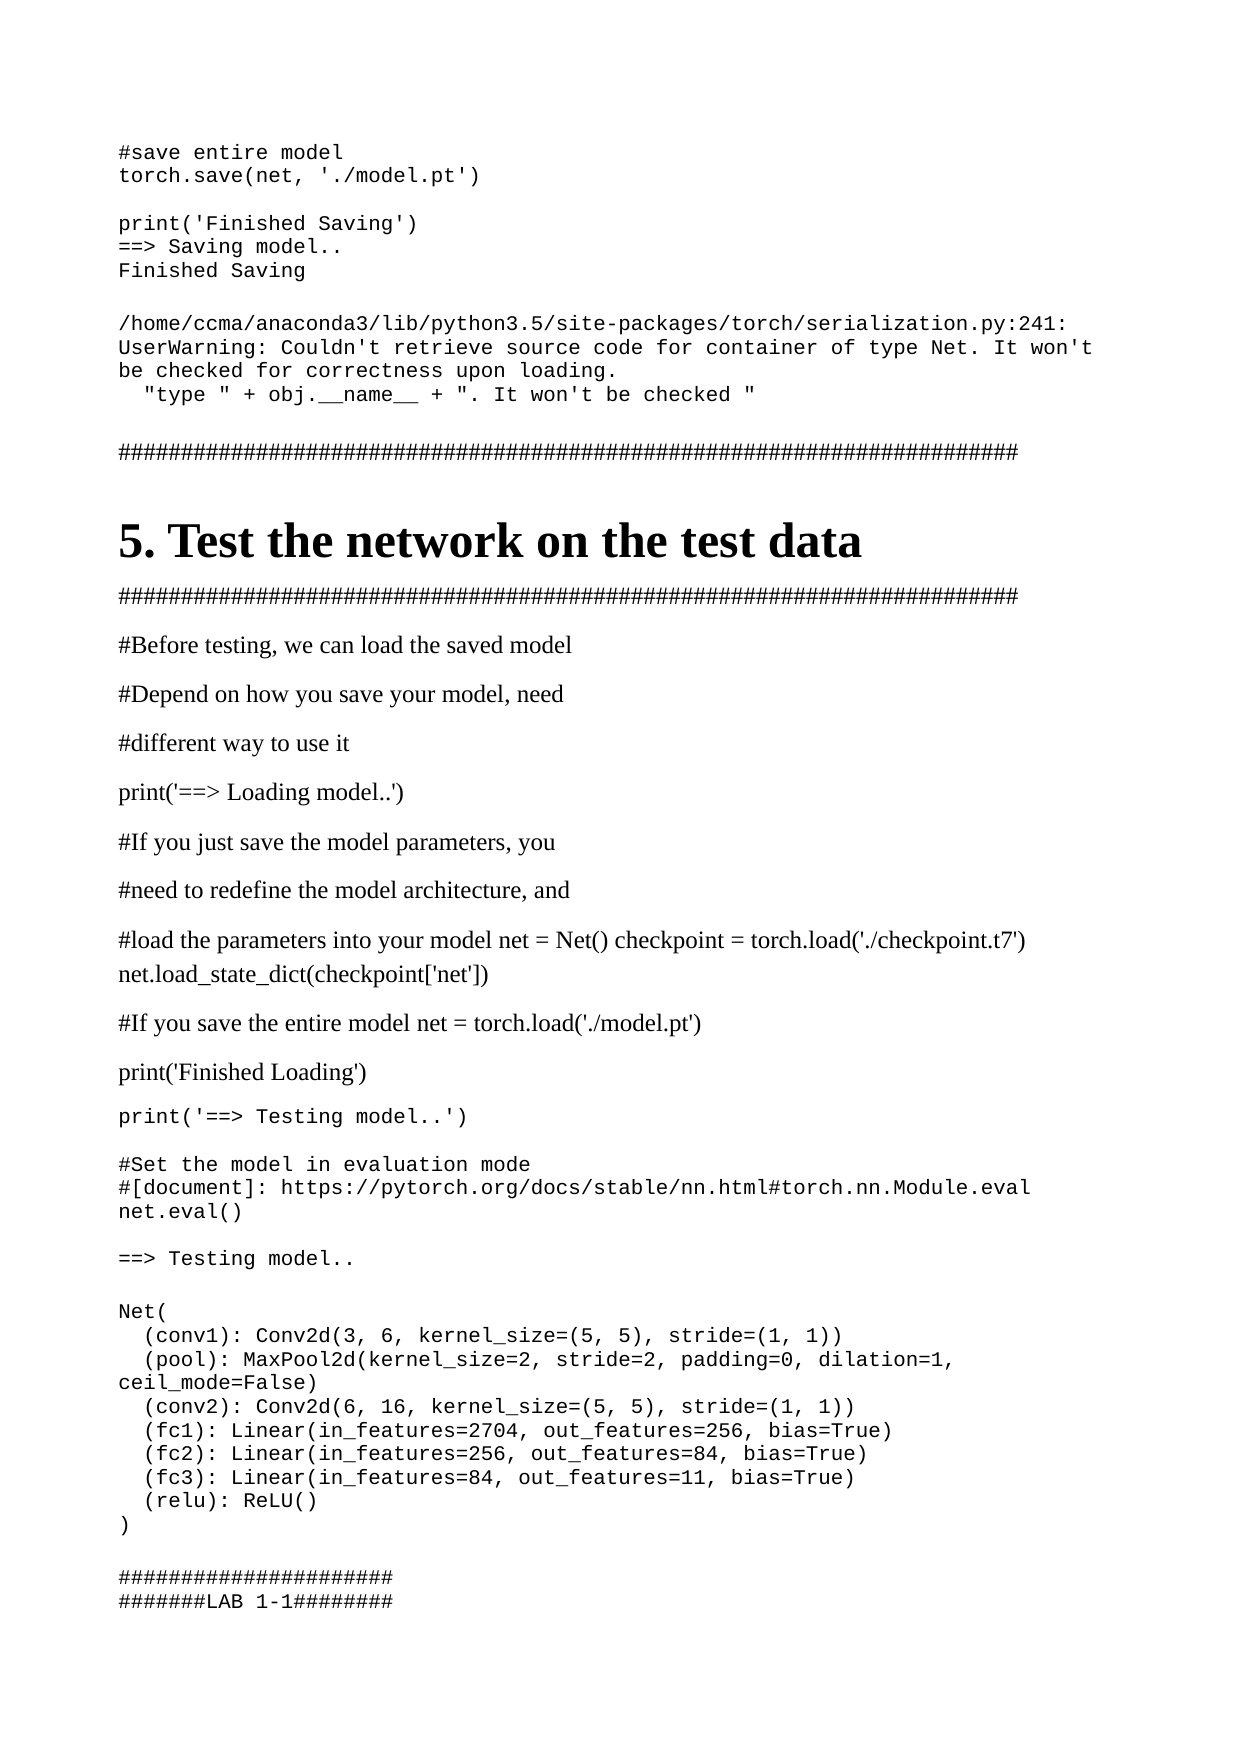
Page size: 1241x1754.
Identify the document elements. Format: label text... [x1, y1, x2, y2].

text (conv2): Conv2d(6, 16, kernel_size=(5, 5), stride=(1, 1)) [118, 1396, 1122, 1419]
text (fc3): Linear(in_features=84, out_features=11, bias=True) [118, 1467, 1122, 1491]
text torch.save(net, './model.pt') [118, 165, 1122, 189]
text #If you just save the model parameters, you [118, 827, 1122, 855]
text #Set the model in evaluation mode [118, 1154, 1122, 1177]
text #If you save the entire model net = torch.load('./model.pt') [118, 1008, 1122, 1037]
text (pool): MaxPool2d(kernel_size=2, stride=2, padding=0, dilation=1, ceil_mode=False) [118, 1349, 1122, 1396]
text "type " + obj.__name__ + ". It won't be checked " [118, 384, 1122, 408]
text (conv1): Conv2d(3, 6, kernel_size=(5, 5), stride=(1, 1)) [118, 1325, 1122, 1349]
text ​ [118, 189, 1122, 213]
text ​ [118, 1224, 1122, 1248]
text (fc1): Linear(in_features=2704, out_features=256, bias=True) [118, 1419, 1122, 1443]
text #######LAB 1-1######## [118, 1591, 1122, 1614]
subtitle 5. Test the network on the test data [118, 511, 1122, 569]
text print('==> Loading model..') [118, 777, 1122, 806]
text #Depend on how you save your model, need [118, 679, 1122, 708]
text ) [118, 1514, 1122, 1538]
text #Before testing, we can load the saved model [118, 630, 1122, 659]
text net.eval() [118, 1201, 1122, 1224]
text ​ [118, 118, 1122, 142]
text #load the parameters into your model net = Net() checkpoint = torch.load('./checkpoint.t7') net.load_state_dict(checkpoint['net']) [118, 925, 1122, 988]
text Net( [118, 1301, 1122, 1325]
text ==> Testing model.. [118, 1248, 1122, 1272]
text Finished Saving [118, 260, 1122, 284]
text #[document]: https://pytorch.org/docs/stable/nn.html#torch.nn.Module.eval [118, 1177, 1122, 1201]
text (fc2): Linear(in_features=256, out_features=84, bias=True) [118, 1443, 1122, 1467]
text #save entire model [118, 142, 1122, 165]
text #different way to use it [118, 728, 1122, 757]
text print('Finished Loading') [118, 1057, 1122, 1086]
text print('==> Testing model..') [118, 1106, 1122, 1130]
text ######################################################################## [118, 437, 1122, 466]
text ######################################################################## [118, 581, 1122, 610]
text /home/ccma/anaconda3/lib/python3.5/site-packages/torch/serialization.py:241: UserWarning: Couldn't retrieve source code for container of type Net. It won't be checked for correctness upon loading. [118, 313, 1122, 384]
text (relu): ReLU() [118, 1491, 1122, 1514]
text ​ [118, 1130, 1122, 1154]
text ###################### [118, 1567, 1122, 1591]
text #need to redefine the model architecture, and [118, 876, 1122, 904]
text ==> Saving model.. [118, 236, 1122, 260]
text print('Finished Saving') [118, 213, 1122, 236]
